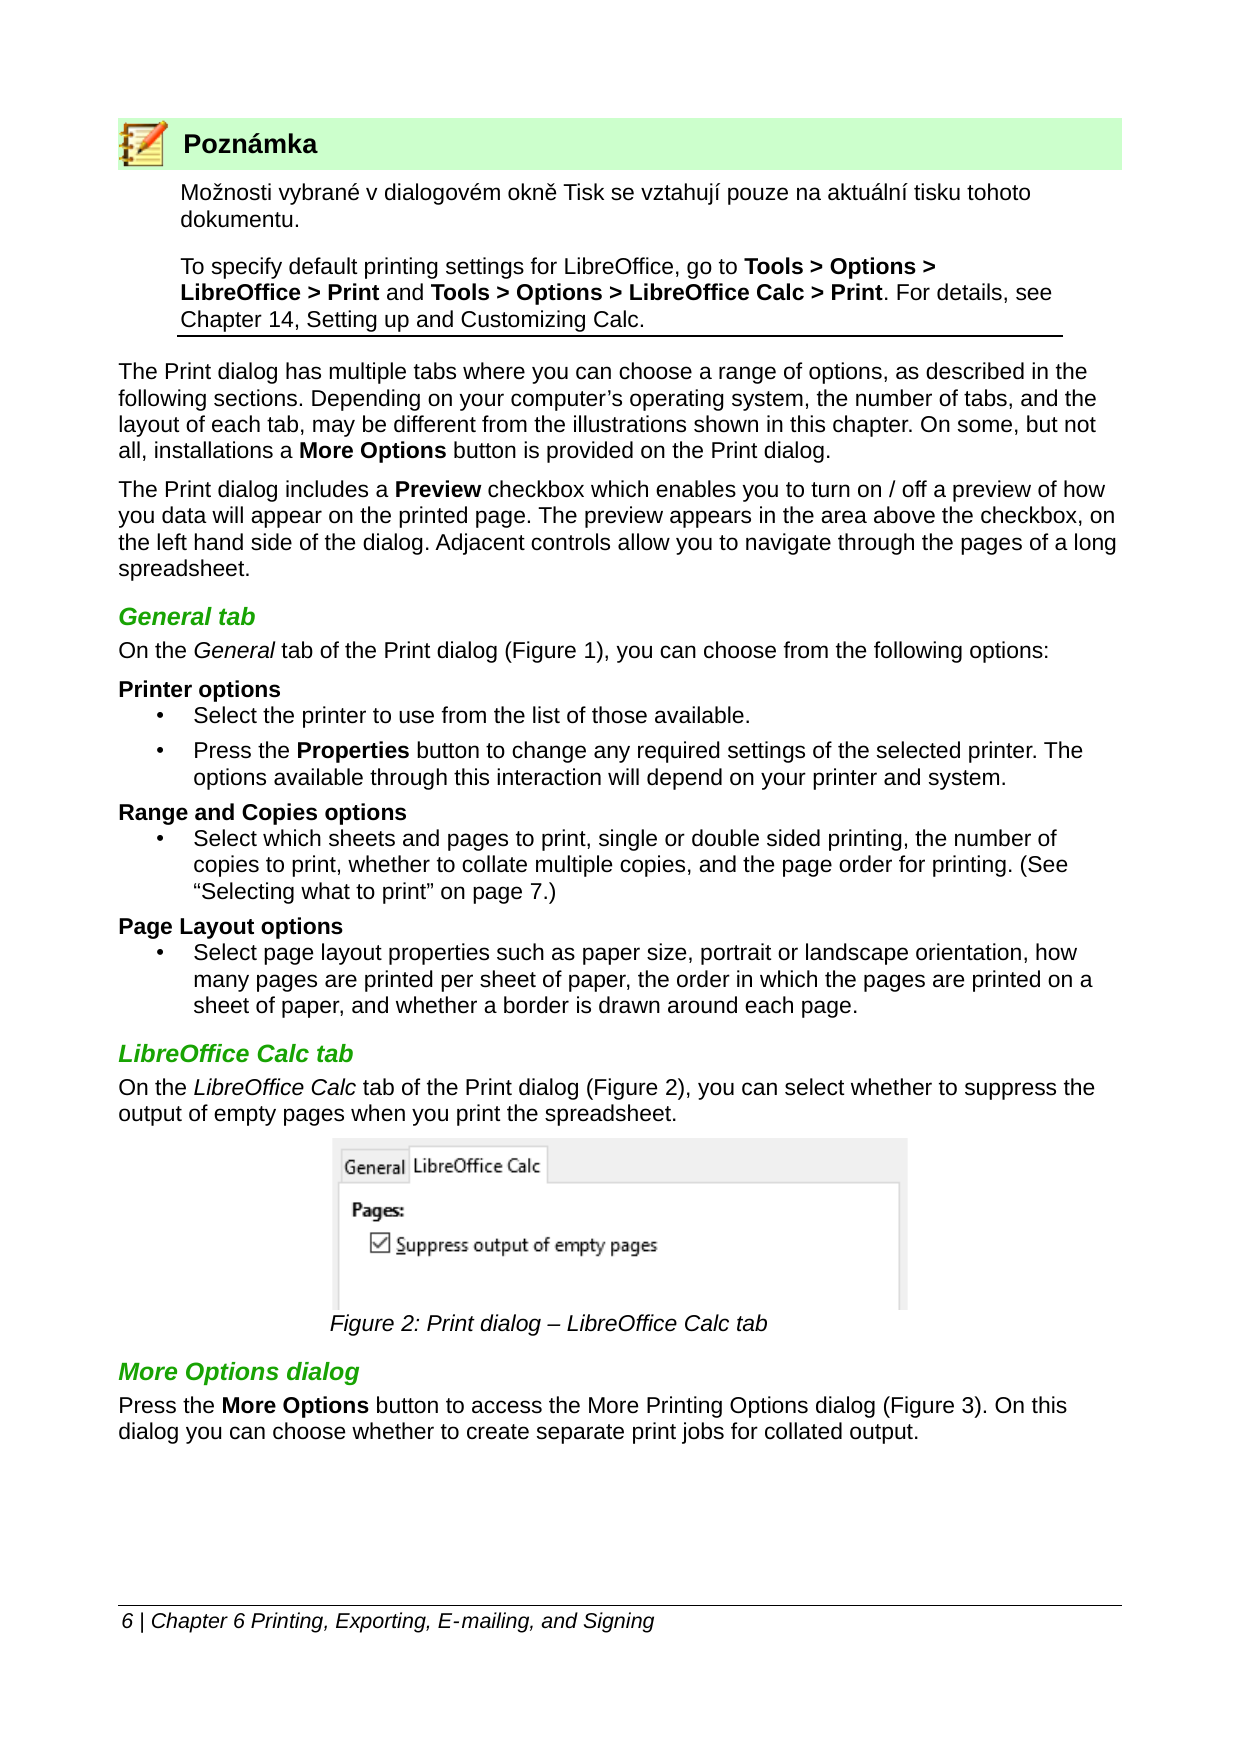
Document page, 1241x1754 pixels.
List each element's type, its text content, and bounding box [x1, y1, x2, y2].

text The Print dialog includes a Preview checkbox which enables you to turn on / off a preview of how you data will appear on the printed page. The preview appears in the area above the checkbox, on the left hand side of the dialog. Adjacent controls allow you to navigate through the pages of a long spreadsheet. [118, 476, 1122, 581]
list Select the printer to use from the list of those available. [156, 702, 1122, 728]
list Press the Properties button to change any required settings of the selected printer. The options available through this interaction will depend on your printer and system. [156, 737, 1122, 790]
picture [119, 119, 170, 170]
text Printer options [118, 676, 1122, 702]
text Možnosti vybrané v dialogovém okně Tisk se vztahují pouze na aktuální tisku tohoto dokumentu. [177, 176, 1063, 232]
text To specify default printing settings for LibreOffice, go to Tools > Options > LibreOffice > Print and Tools > Options > LibreOffice Calc > Print. For details, see Chapter 14, Setting up and Customizing Calc. [177, 250, 1063, 335]
text Page Layout options [118, 913, 1122, 939]
picture [332, 1138, 908, 1310]
subtitle Poznámka [118, 118, 1122, 170]
subtitle More Options dialog [118, 1357, 1122, 1386]
text Press the More Options button to access the More Printing Options dialog (Figure 3). On this dialog you can choose whether to create separate print jobs for collated output. [118, 1392, 1122, 1444]
subtitle General tab [118, 602, 1122, 631]
text Range and Copies options [118, 799, 1122, 825]
list On the General tab of the Print dialog (Figure 1), you can choose from the following options: [118, 637, 1122, 663]
list Select which sheets and pages to print, single or double sided printing, the number of copies to print, whether to collate multiple copies, and the page order for printing. (See “Selecting what to print” on page 7.) [156, 825, 1122, 904]
text Figure 2: Print dialog – LibreOffice Calc tab [329, 1139, 911, 1336]
subtitle LibreOffice Calc tab [118, 1039, 1122, 1068]
text The Print dialog has multiple tabs where you can choose a range of options, as described in the following sections. Depending on your computer’s operating system, the number of tabs, and the layout of each tab, may be different from the illustrations shown in this chapter. On some, but not all, installations a More Options button is provided on the Print dialog. [118, 358, 1122, 463]
list Select page layout properties such as paper size, portrait or landscape orientation, how many pages are printed per sheet of paper, the order in which the pages are printed on a sheet of paper, and whether a border is drawn around each page. [156, 939, 1122, 1018]
text On the LibreOffice Calc tab of the Print dialog (Figure 2), you can select whether to suppress the output of empty pages when you print the spreadsheet. [118, 1074, 1122, 1126]
